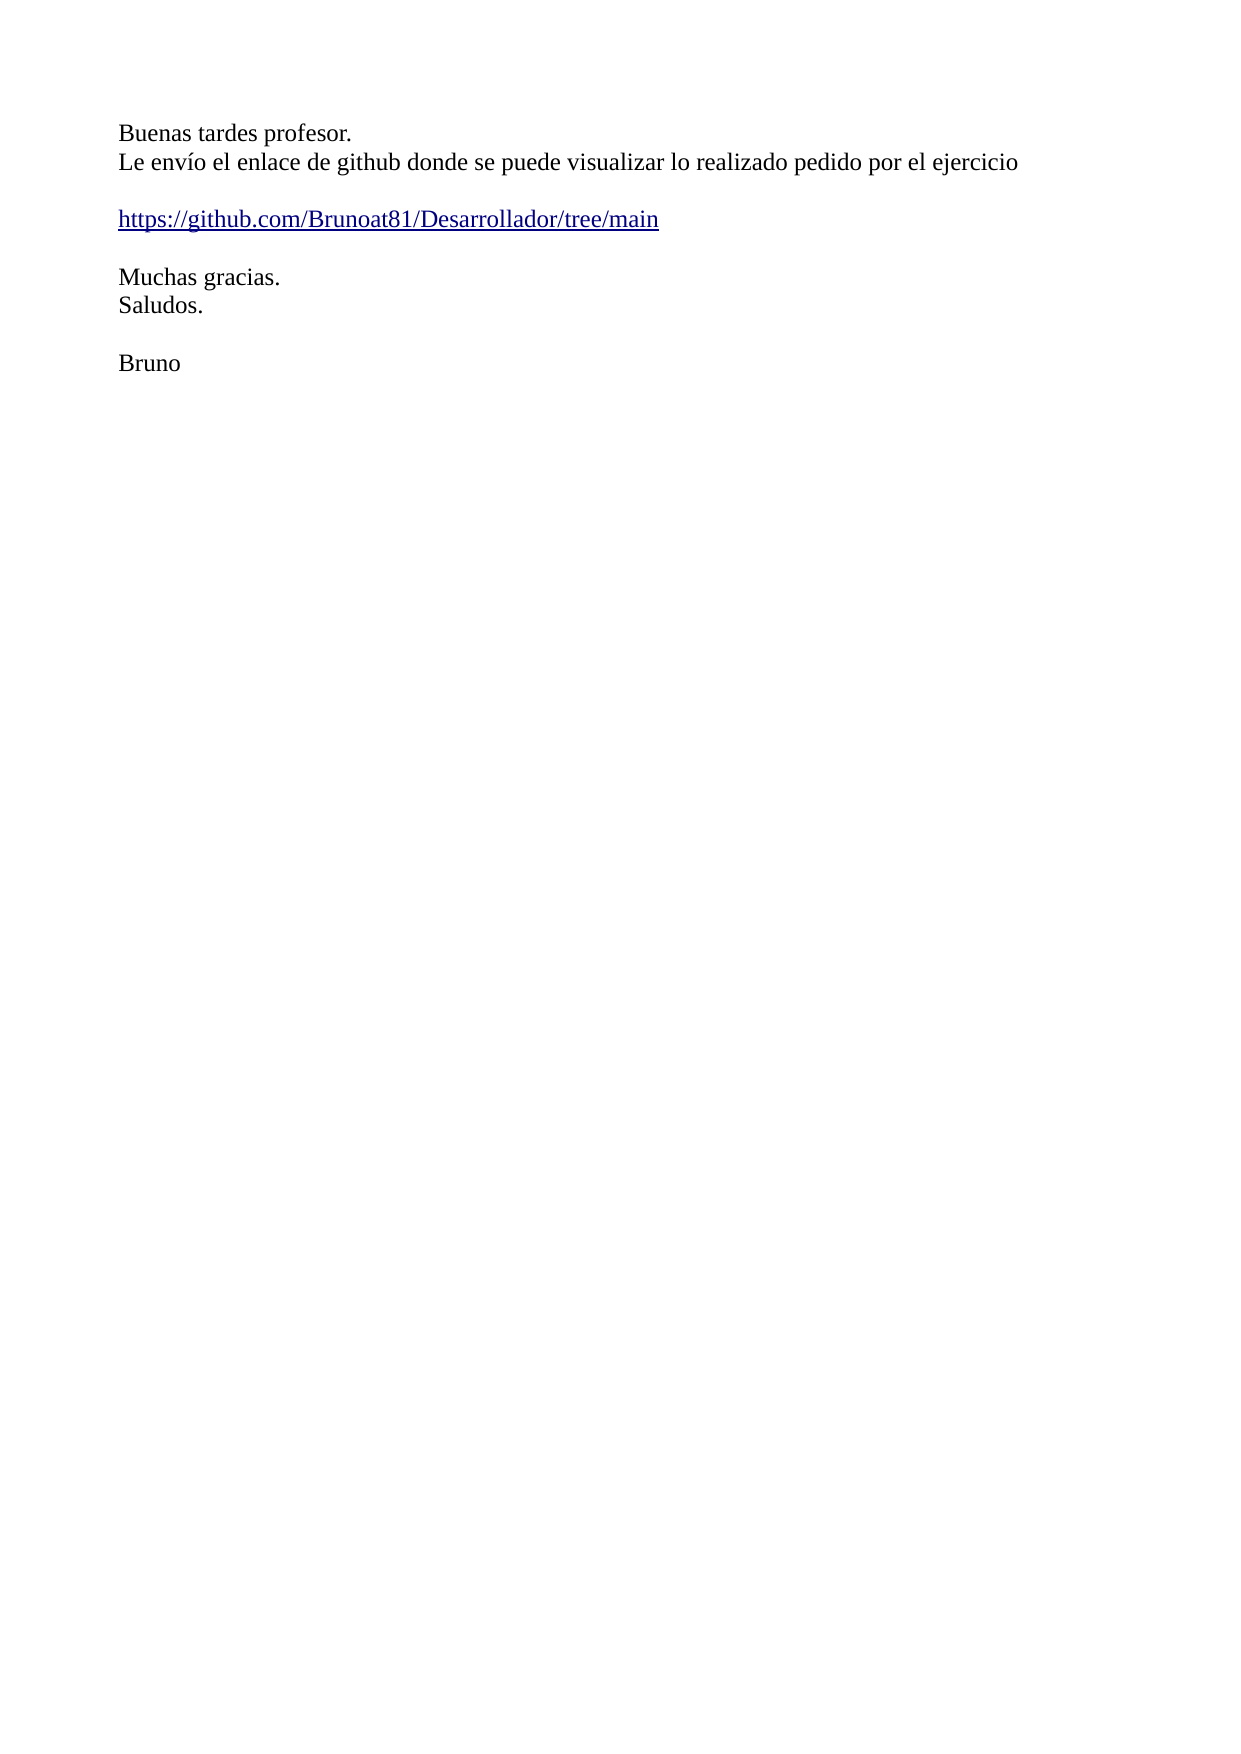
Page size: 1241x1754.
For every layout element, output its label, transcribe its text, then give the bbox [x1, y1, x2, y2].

text https://github.com/Brunoat81/Desarrollador/tree/main [118, 204, 1122, 233]
text Buenas tardes profesor. [118, 118, 1122, 147]
text Saludos. [118, 291, 1122, 319]
text Le envío el enlace de github donde se puede visualizar lo realizado pedido por el ejercicio [118, 147, 1122, 176]
text Muchas gracias. [118, 262, 1122, 291]
text Bruno [118, 348, 1122, 377]
